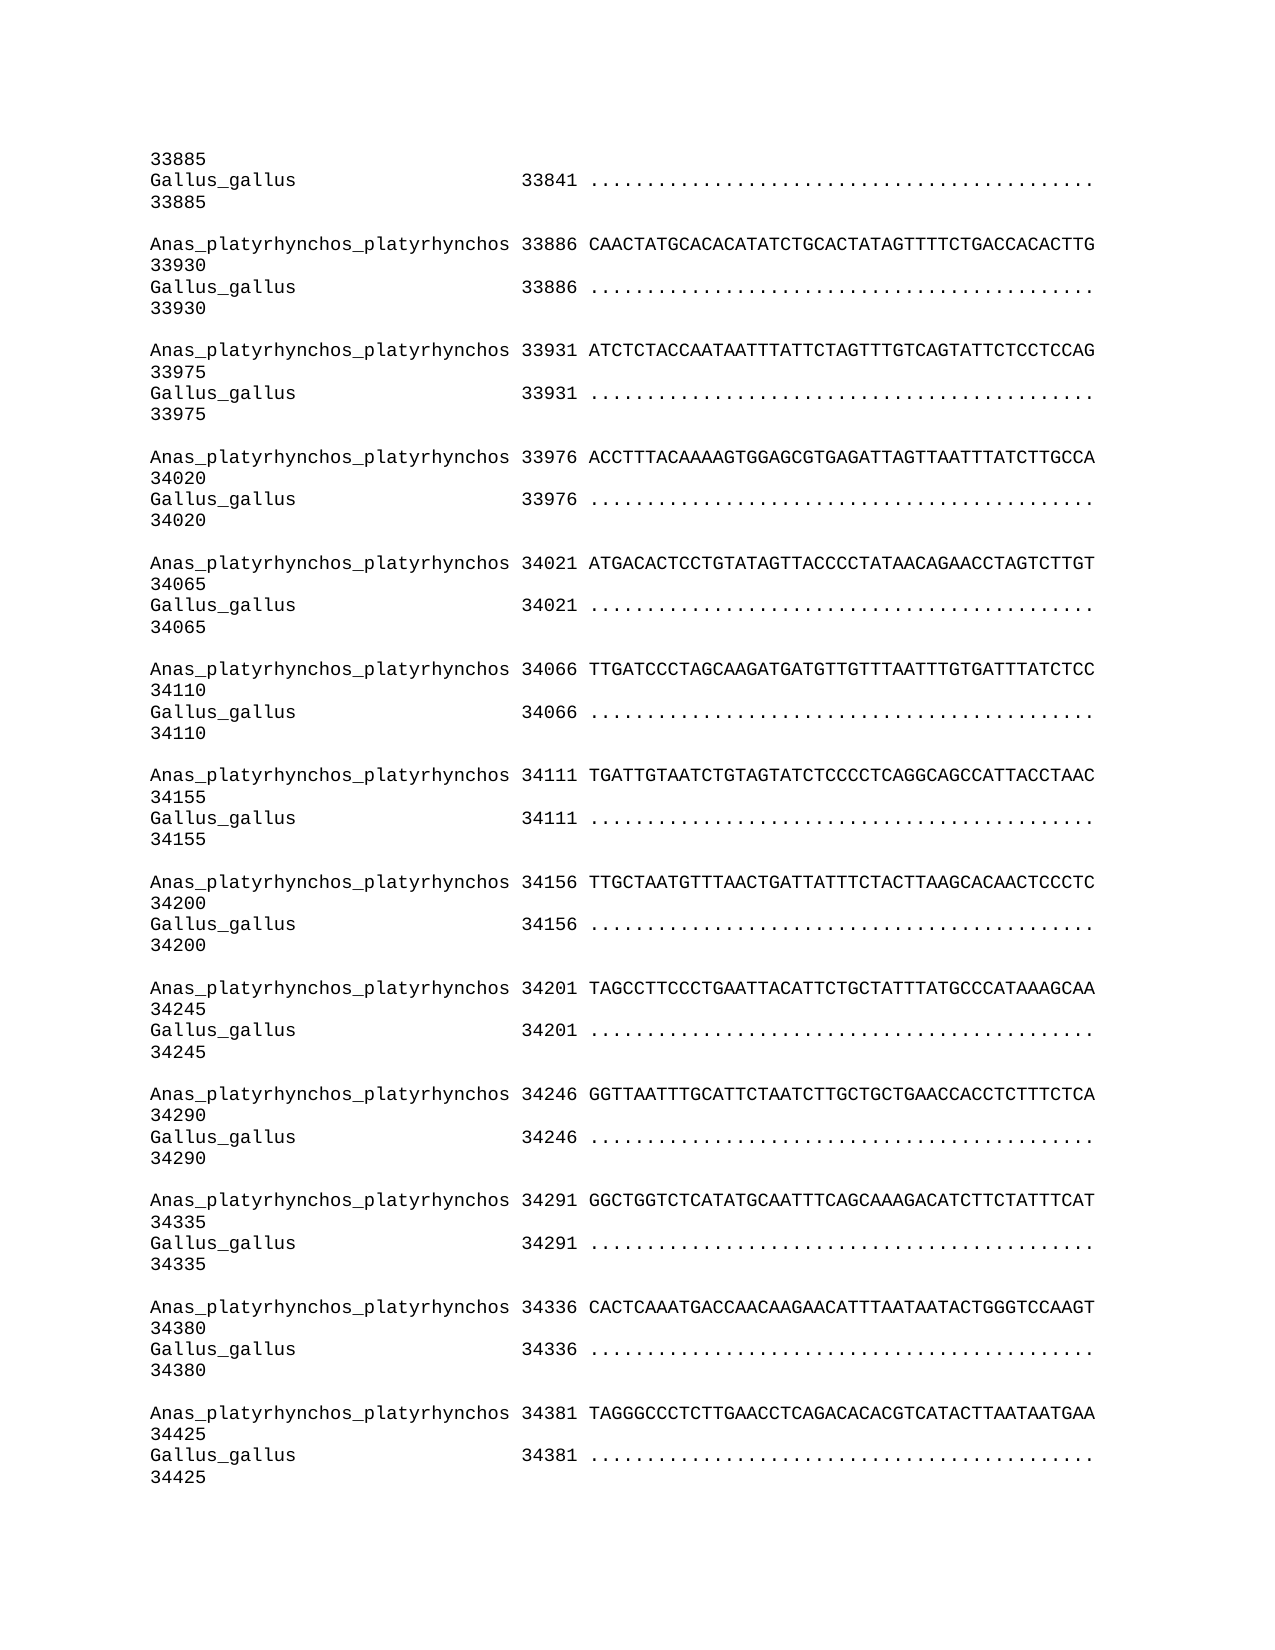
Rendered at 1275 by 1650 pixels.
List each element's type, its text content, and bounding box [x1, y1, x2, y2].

text Gallus_gallus 34291 ............................................. 34335 [150, 1234, 1125, 1276]
text Anas_platyrhynchos_platyrhynchos 33886 CAACTATGCACACATATCTGCACTATAGTTTTCTGACCACACTTG 33930 [150, 235, 1125, 277]
text Gallus_gallus 34336 ............................................. 34380 [150, 1340, 1125, 1382]
text Anas_platyrhynchos_platyrhynchos 34291 GGCTGGTCTCATATGCAATTTCAGCAAAGACATCTTCTATTTCAT 34335 [150, 1191, 1125, 1234]
text Anas_platyrhynchos_platyrhynchos 33931 ATCTCTACCAATAATTTATTCTAGTTTGTCAGTATTCTCCTCCAG 33975 [150, 341, 1125, 384]
text Anas_platyrhynchos_platyrhynchos 34201 TAGCCTTCCCTGAATTACATTCTGCTATTTATGCCCATAAAGCAA 34245 [150, 979, 1125, 1021]
text Anas_platyrhynchos_platyrhynchos 34111 TGATTGTAATCTGTAGTATCTCCCCTCAGGCAGCCATTACCTAAC 34155 [150, 766, 1125, 809]
text Anas_platyrhynchos_platyrhynchos 33976 ACCTTTACAAAAGTGGAGCGTGAGATTAGTTAATTTATCTTGCCA 34020 [150, 447, 1125, 490]
text Anas_platyrhynchos_platyrhynchos 34336 CACTCAAATGACCAACAAGAACATTTAATAATACTGGGTCCAAGT 34380 [150, 1297, 1125, 1340]
text Gallus_gallus 34021 ............................................. 34065 [150, 596, 1125, 639]
text Gallus_gallus 34066 ............................................. 34110 [150, 702, 1125, 745]
text Gallus_gallus 34111 ............................................. 34155 [150, 809, 1125, 851]
text Gallus_gallus 34381 ............................................. 34425 [150, 1446, 1125, 1489]
text Anas_platyrhynchos_platyrhynchos 34066 TTGATCCCTAGCAAGATGATGTTGTTTAATTTGTGATTTATCTCC 34110 [150, 660, 1125, 702]
text 33885 [150, 150, 1125, 171]
text Anas_platyrhynchos_platyrhynchos 34021 ATGACACTCCTGTATAGTTACCCCTATAACAGAACCTAGTCTTGT 34065 [150, 554, 1125, 596]
text Anas_platyrhynchos_platyrhynchos 34381 TAGGGCCCTCTTGAACCTCAGACACACGTCATACTTAATAATGAA 34425 [150, 1404, 1125, 1446]
text Gallus_gallus 33931 ............................................. 33975 [150, 384, 1125, 426]
text Gallus_gallus 34156 ............................................. 34200 [150, 915, 1125, 957]
text Gallus_gallus 34246 ............................................. 34290 [150, 1127, 1125, 1170]
text Gallus_gallus 33886 ............................................. 33930 [150, 277, 1125, 320]
text Gallus_gallus 33976 ............................................. 34020 [150, 490, 1125, 532]
text Gallus_gallus 34201 ............................................. 34245 [150, 1021, 1125, 1064]
text Anas_platyrhynchos_platyrhynchos 34156 TTGCTAATGTTTAACTGATTATTTCTACTTAAGCACAACTCCCTC 34200 [150, 872, 1125, 915]
text Gallus_gallus 33841 ............................................. 33885 [150, 171, 1125, 214]
text Anas_platyrhynchos_platyrhynchos 34246 GGTTAATTTGCATTCTAATCTTGCTGCTGAACCACCTCTTTCTCA 34290 [150, 1085, 1125, 1127]
